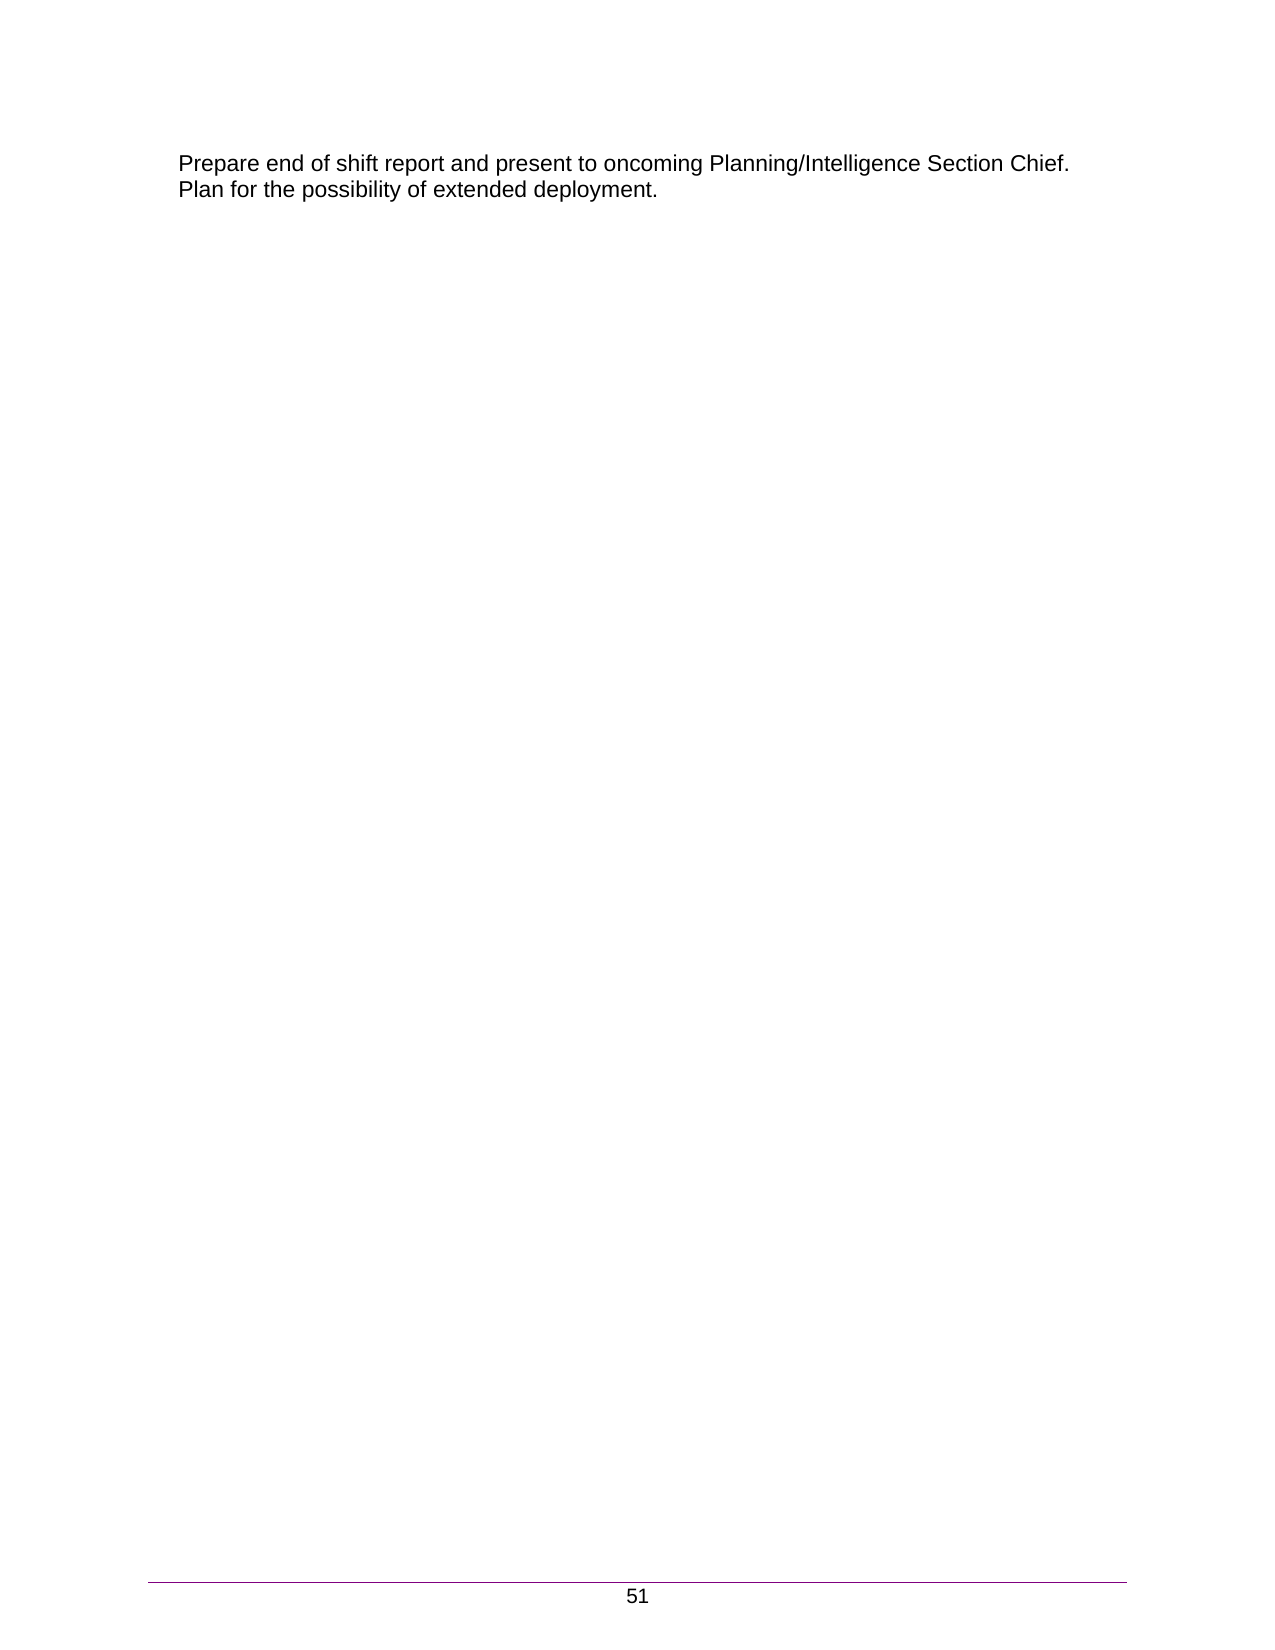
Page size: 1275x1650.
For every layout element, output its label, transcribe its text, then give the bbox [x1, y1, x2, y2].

subtitle Plan for the possibility of extended deployment. [178, 176, 1125, 203]
subtitle Prepare end of shift report and present to oncoming Planning/Intelligence Section Chief. [178, 150, 1125, 176]
